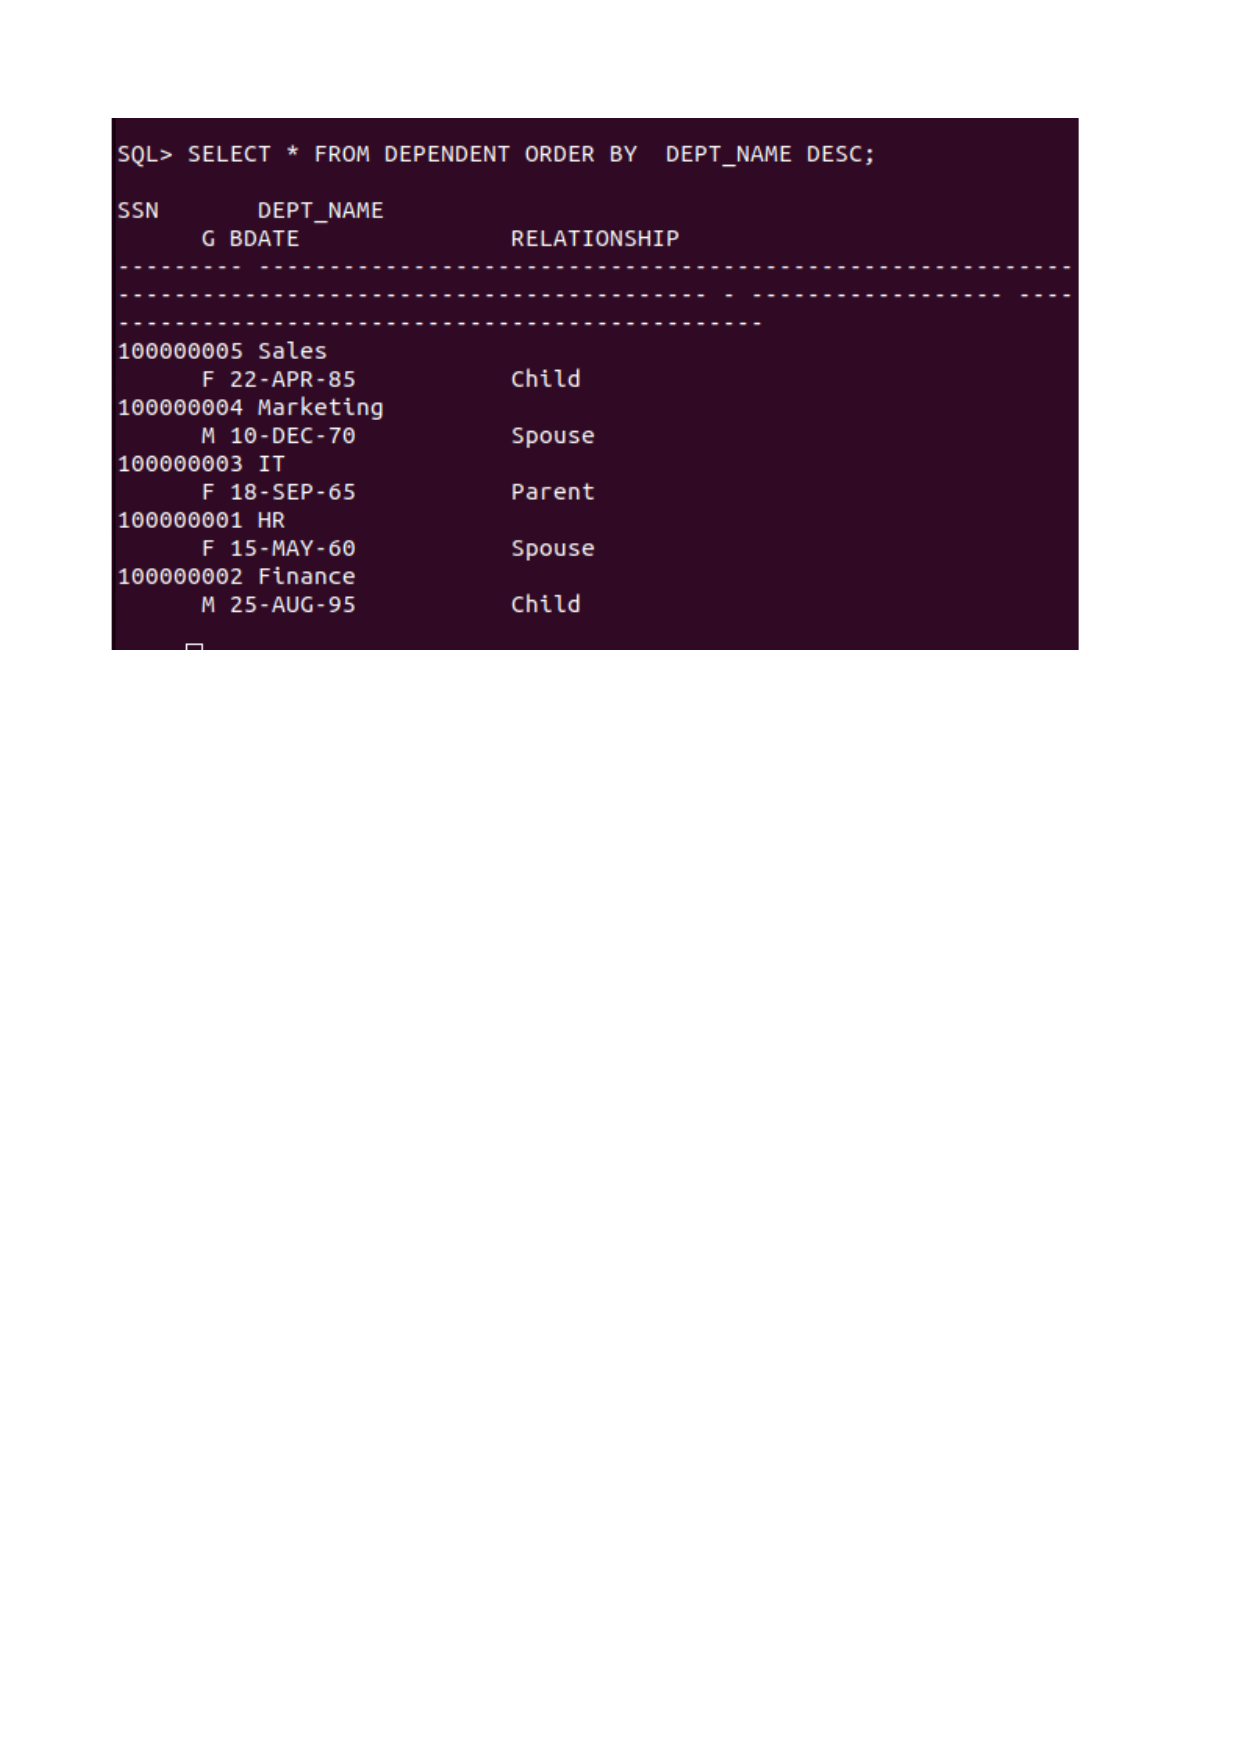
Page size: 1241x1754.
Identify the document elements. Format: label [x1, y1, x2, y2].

picture [111, 118, 1079, 650]
